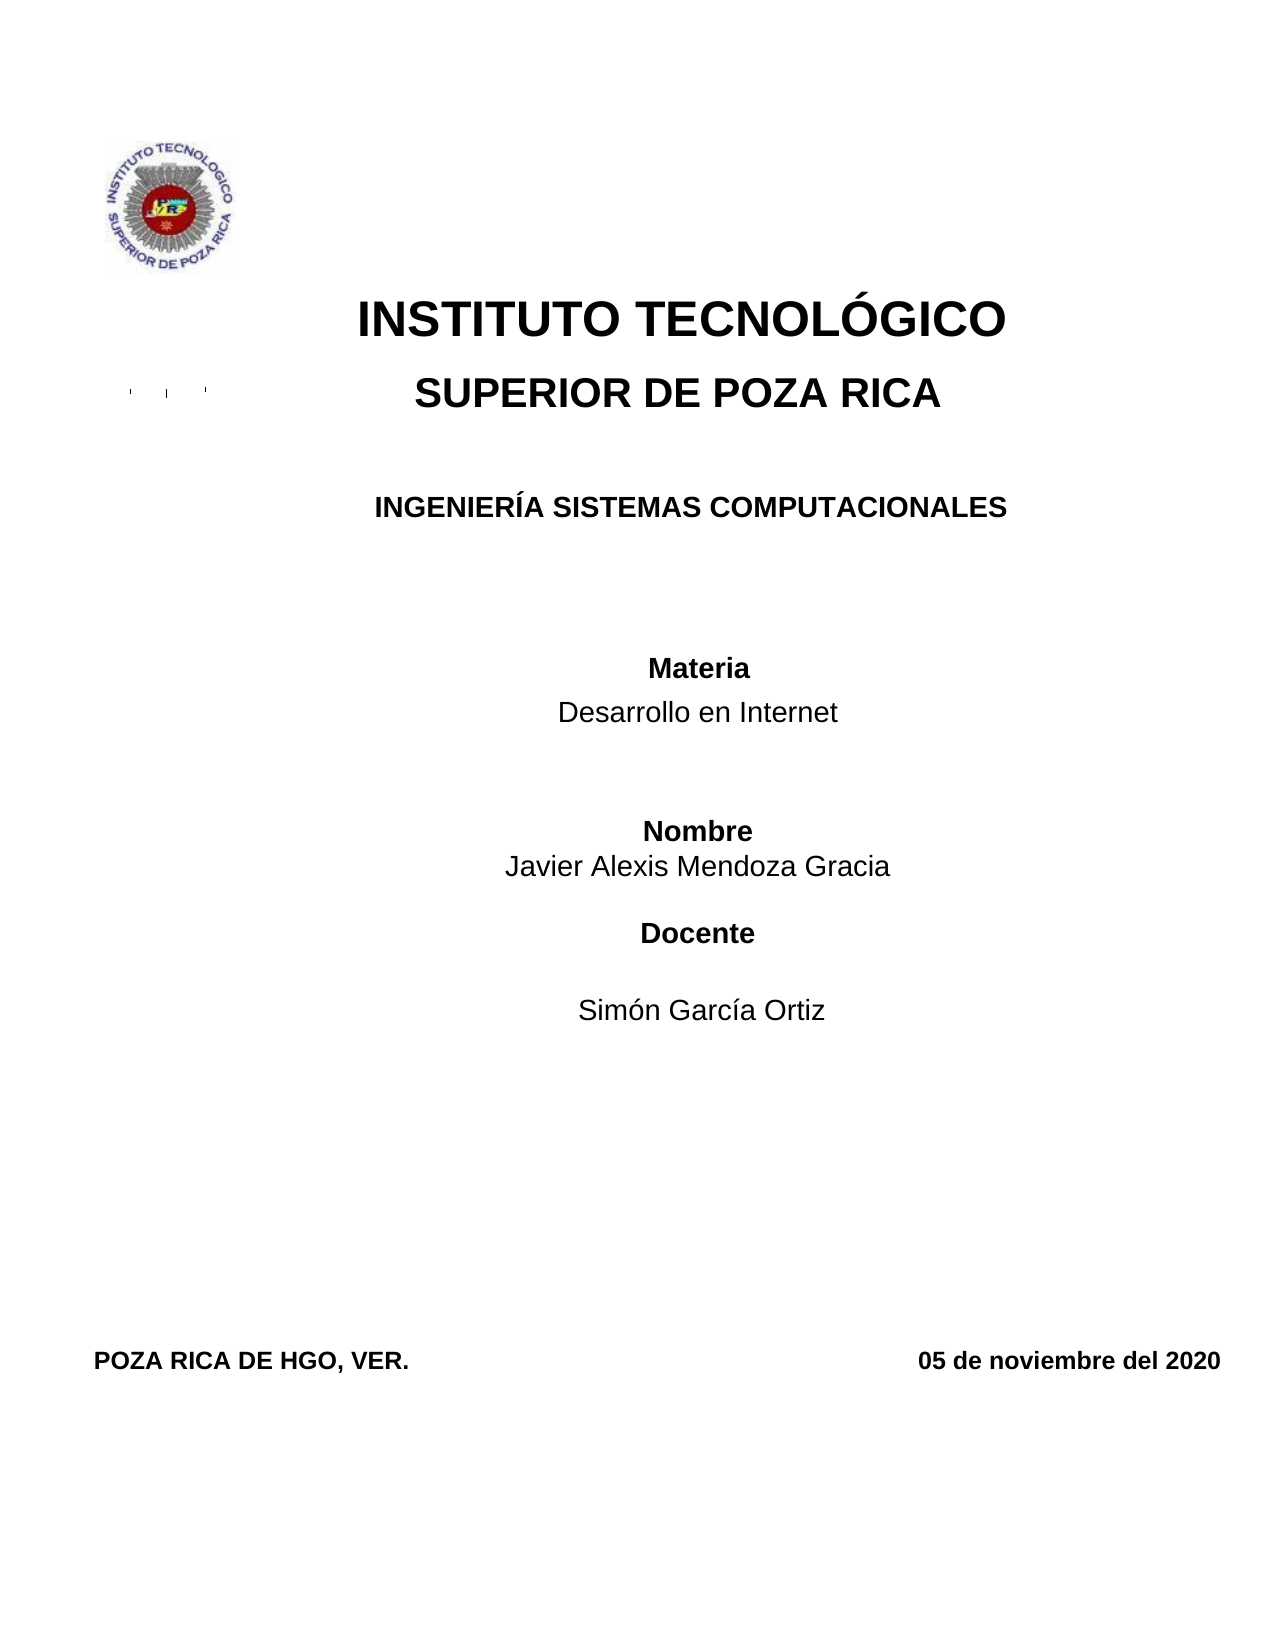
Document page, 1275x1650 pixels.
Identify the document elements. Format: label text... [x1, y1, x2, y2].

text Javier Alexis Mendoza Gracia [355, 849, 1040, 882]
text Desarrollo en Internet [355, 695, 1040, 729]
subtitle POZA RICA DE HGO, VER. 05 de noviembre del 2020 [94, 1346, 1239, 1375]
text Nombre [355, 815, 1040, 849]
text INGENIERÍA SISTEMAS COMPUTACIONALES [355, 491, 1027, 524]
text Simón García Ortiz [355, 993, 1048, 1027]
text INSTITUTO TECNOLÓGICO [355, 289, 1010, 347]
text SUPERIOR DE POZA RICA [346, 368, 1010, 416]
text Docente [355, 916, 1040, 949]
text Materia [355, 651, 1042, 685]
picture [105, 141, 236, 276]
